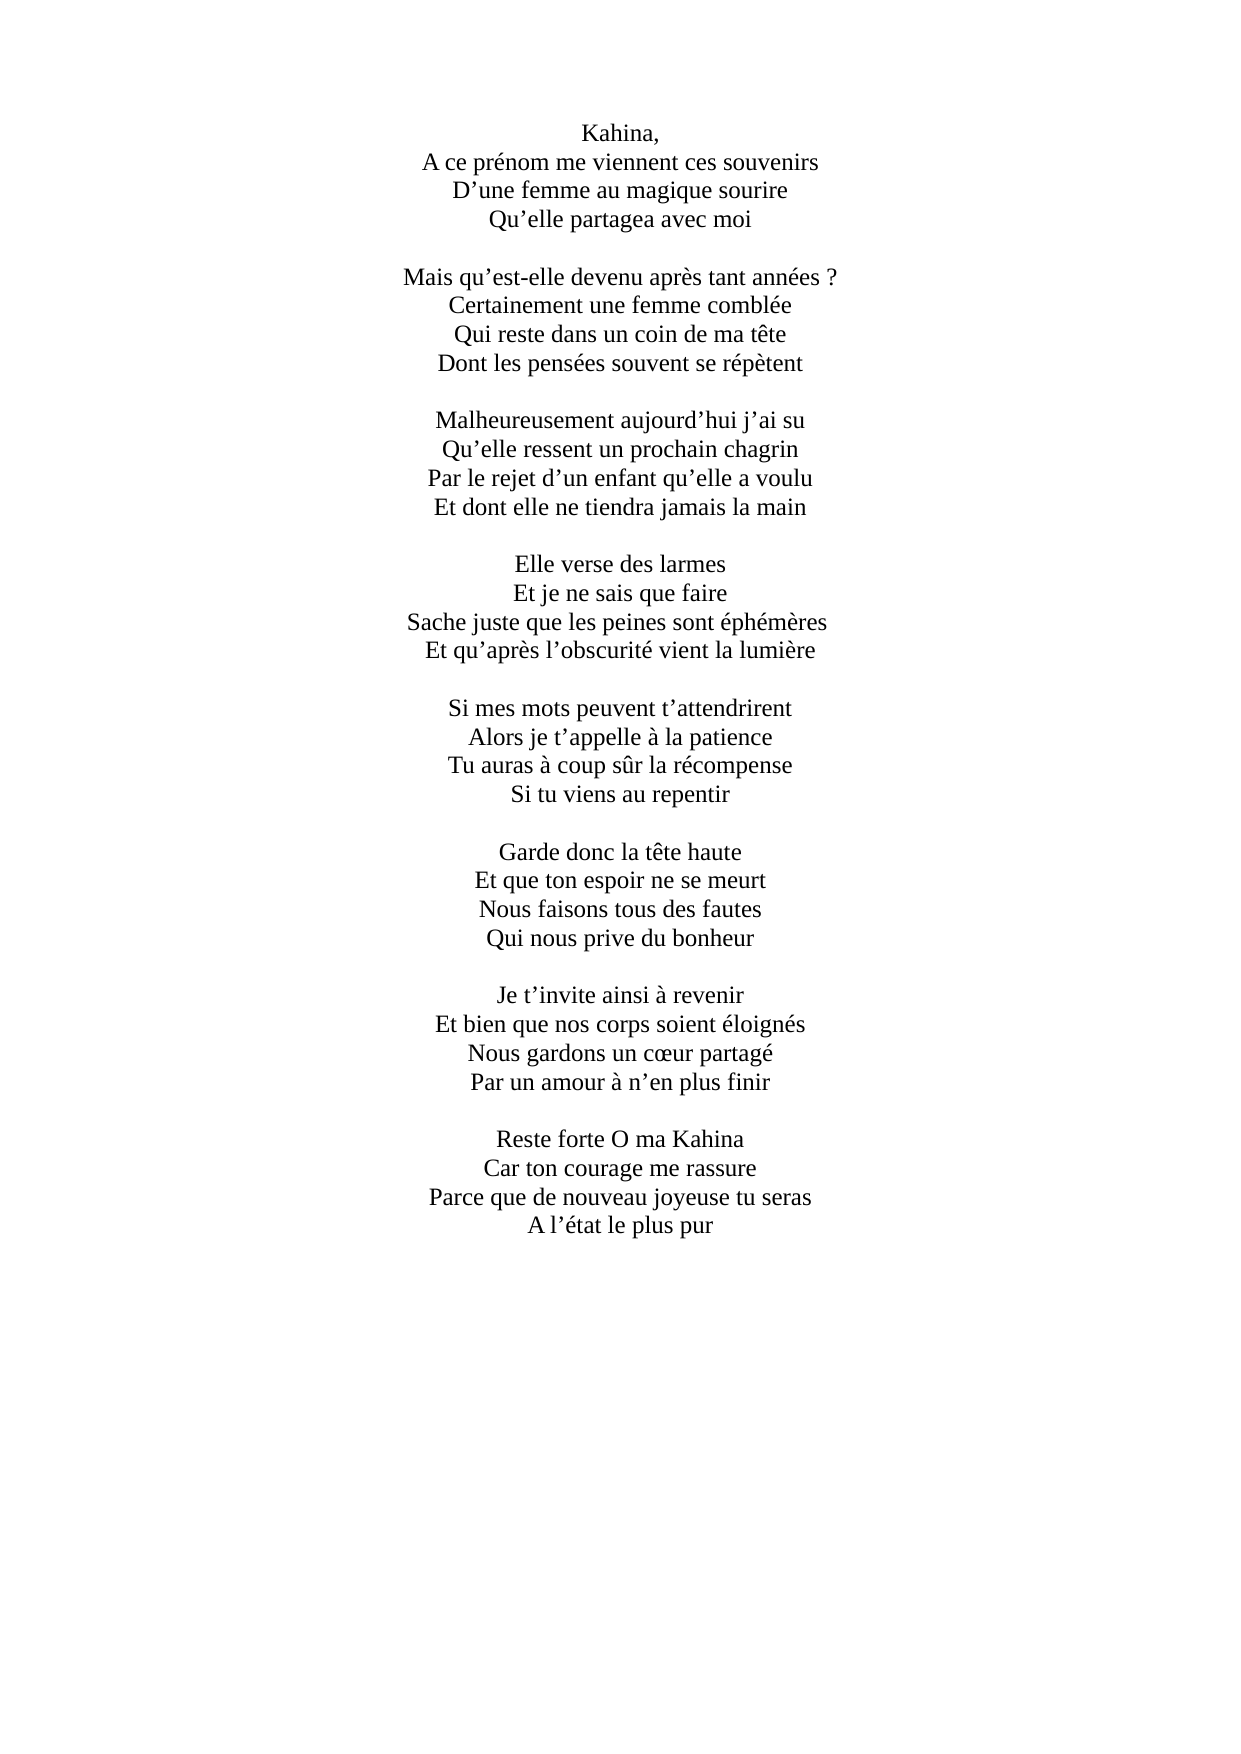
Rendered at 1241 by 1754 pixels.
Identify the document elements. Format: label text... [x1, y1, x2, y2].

text Je t’invite ainsi à revenir [118, 981, 1122, 1009]
text Certainement une femme comblée [118, 291, 1122, 319]
text Dont les pensées souvent se répètent [118, 348, 1122, 377]
text Sache juste que les peines sont éphémères [118, 607, 1122, 636]
text Malheureusement aujourd’hui j’ai su [118, 406, 1122, 434]
text A l’état le plus pur [118, 1211, 1122, 1239]
text Par le rejet d’un enfant qu’elle a voulu [118, 463, 1122, 492]
text Si mes mots peuvent t’attendrirent [118, 693, 1122, 722]
text Si tu viens au repentir [118, 779, 1122, 808]
text Car ton courage me rassure [118, 1153, 1122, 1182]
text Parce que de nouveau joyeuse tu seras [118, 1182, 1122, 1211]
text Reste forte O ma Kahina [118, 1124, 1122, 1153]
text Kahina, [118, 118, 1122, 147]
text Et que ton espoir ne se meurt [118, 866, 1122, 894]
text Mais qu’est-elle devenu après tant années ? [118, 262, 1122, 291]
text Alors je t’appelle à la patience [118, 722, 1122, 751]
text Qu’elle ressent un prochain chagrin [118, 434, 1122, 463]
text Tu auras à coup sûr la récompense [118, 751, 1122, 779]
text D’une femme au magique sourire [118, 176, 1122, 204]
text Qu’elle partagea avec moi [118, 204, 1122, 233]
text Elle verse des larmes [118, 549, 1122, 578]
text Nous gardons un cœur partagé [118, 1038, 1122, 1067]
text Qui nous prive du bonheur [118, 923, 1122, 952]
text Et bien que nos corps soient éloignés [118, 1009, 1122, 1038]
text Et qu’après l’obscurité vient la lumière [118, 636, 1122, 664]
text Garde donc la tête haute [118, 837, 1122, 866]
text A ce prénom me viennent ces souvenirs [118, 147, 1122, 176]
text Nous faisons tous des fautes [118, 894, 1122, 923]
text Et dont elle ne tiendra jamais la main [118, 492, 1122, 521]
text Et je ne sais que faire [118, 578, 1122, 607]
text Qui reste dans un coin de ma tête [118, 319, 1122, 348]
text Par un amour à n’en plus finir [118, 1067, 1122, 1096]
